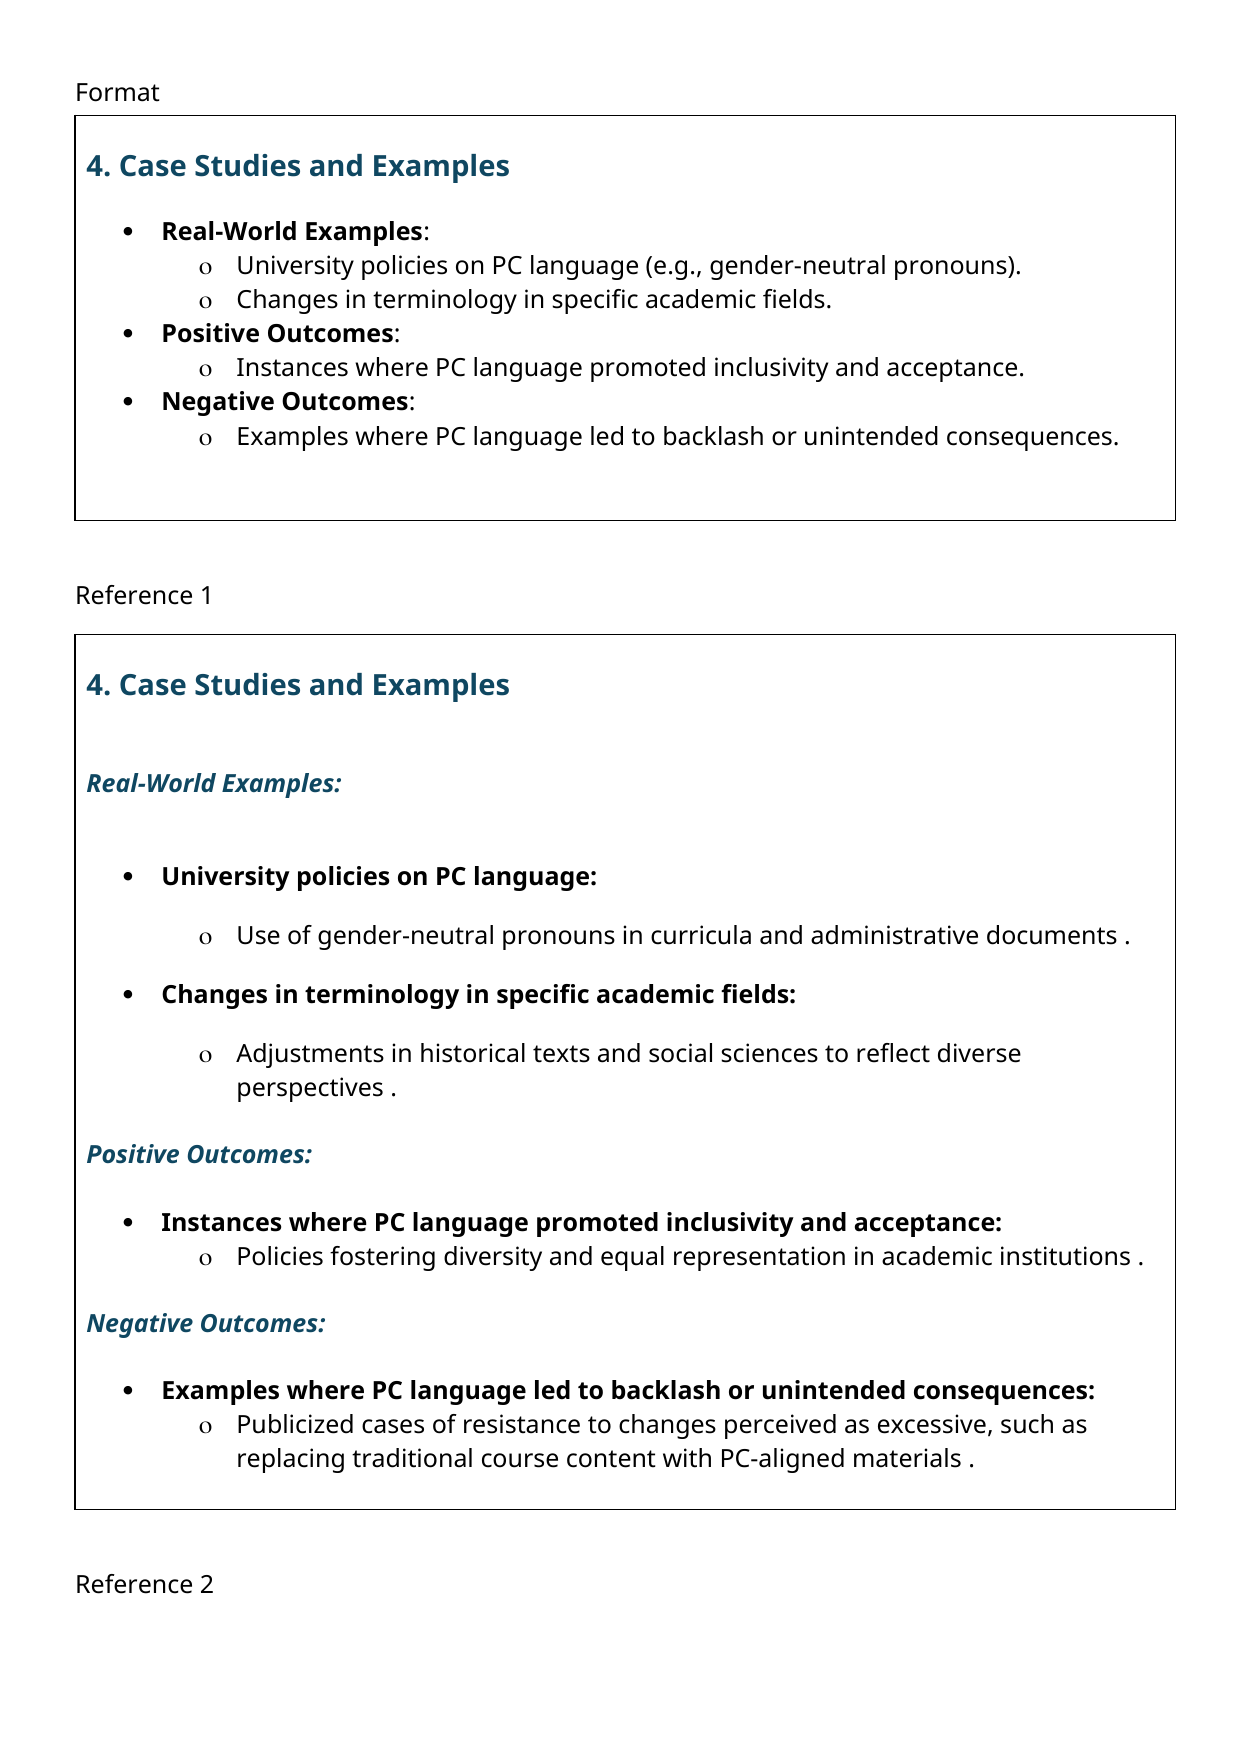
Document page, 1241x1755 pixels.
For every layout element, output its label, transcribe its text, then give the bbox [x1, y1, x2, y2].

text Format [75, 75, 1165, 109]
text Reference 2 [75, 1566, 1165, 1600]
table_header 4. Case Studies and Examples Real-World Examples: University policies on PC language: Use of gender-neutral pronouns in curricula and administrative documents . Changes in terminology in specific academic fields: Adjustments in historical texts and social sciences to reflect diverse perspectives . Positive Outcomes: Instances where PC language promoted inclusivity and acceptance: Policies fostering diversity and equal representation in academic institutions . Negative Outcomes: Examples where PC language led to backlash or unintended consequences: Publicized cases of resistance to changes perceived as excessive, such as replacing traditional course content with PC-aligned materials . [76, 635, 1175, 1509]
text Reference 1 [75, 577, 1165, 612]
table_header 4. Case Studies and Examples Real-World Examples: University policies on PC language (e.g., gender-neutral pronouns). Changes in terminology in specific academic fields. Positive Outcomes: Instances where PC language promoted inclusivity and acceptance. Negative Outcomes: Examples where PC language led to backlash or unintended consequences. [76, 116, 1175, 520]
